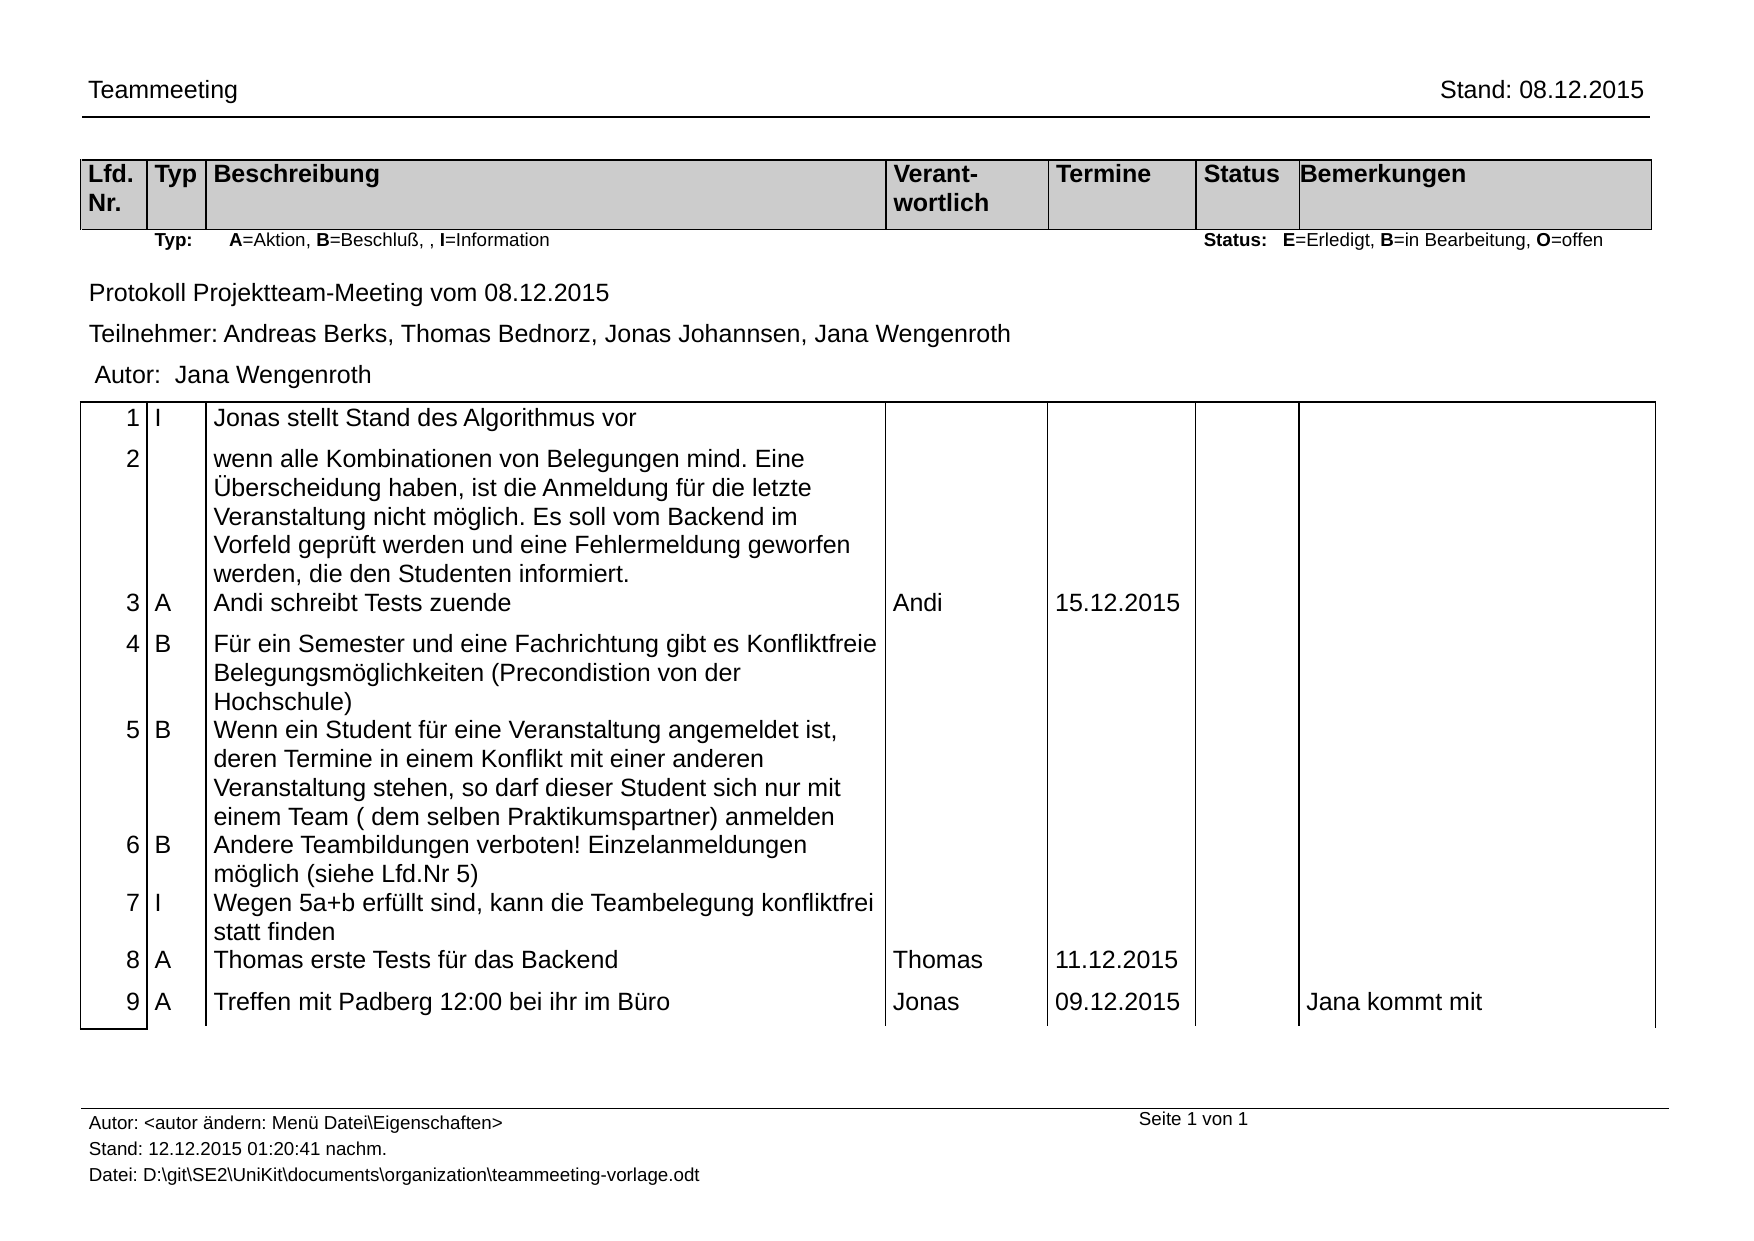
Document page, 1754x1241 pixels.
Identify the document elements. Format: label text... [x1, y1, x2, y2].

table_cell [886, 888, 1047, 945]
text Teilnehmer: Andreas Berks, Thomas Bednorz, Jonas Johannsen, Jana Wengenroth [89, 319, 1665, 347]
table_cell Andi schreibt Tests zuende [207, 588, 885, 629]
table_header [1300, 403, 1655, 444]
table_cell 2 [81, 444, 146, 588]
table_cell 09.12.2015 [1048, 987, 1195, 1028]
table_cell [148, 444, 205, 588]
table_cell Andere Teambildungen verboten! Einzelanmeldungen möglich (siehe Lfd.Nr 5) [207, 830, 885, 888]
table_cell [1196, 588, 1298, 629]
table_cell [1196, 715, 1298, 830]
table_cell [1048, 444, 1195, 588]
table_cell [1196, 444, 1298, 588]
table_cell [1300, 629, 1655, 715]
table_cell [1048, 715, 1195, 830]
table_cell [1048, 888, 1195, 945]
table_cell Andi [886, 588, 1047, 629]
table_cell 11.12.2015 [1048, 945, 1195, 987]
table_cell [886, 830, 1047, 888]
table_cell 15.12.2015 [1048, 588, 1195, 629]
table_cell A [148, 588, 205, 629]
table_header [1196, 403, 1298, 444]
table_cell 9 [81, 987, 146, 1028]
table_cell [886, 444, 1047, 588]
table_header 1 [81, 403, 146, 444]
table_cell 8 [81, 945, 146, 987]
table_header [1048, 403, 1195, 444]
table_cell [886, 629, 1047, 715]
table_cell 4 [81, 629, 146, 715]
table_cell [1196, 830, 1298, 888]
table_cell [1195, 987, 1299, 1028]
table_cell Treffen mit Padberg 12:00 bei ihr im Büro [206, 987, 885, 1028]
table_cell B [148, 629, 205, 715]
table_cell [1300, 715, 1655, 830]
table_cell [1300, 444, 1655, 588]
table_cell [886, 715, 1047, 830]
table_cell B [148, 715, 205, 830]
text Autor: Jana Wengenroth [89, 360, 1665, 389]
table_cell [1196, 888, 1298, 945]
table_cell Jonas [885, 987, 1048, 1028]
table_cell Für ein Semester und eine Fachrichtung gibt es Konfliktfreie Belegungsmöglichkeiten (Precondistion von der Hochschule) [207, 629, 885, 715]
table_cell Jana kommt mit [1299, 987, 1655, 1028]
table_cell [1196, 629, 1298, 715]
table_cell [1300, 945, 1655, 987]
table_cell Thomas [886, 945, 1047, 987]
table_cell 5 [81, 715, 146, 830]
table_cell [1196, 945, 1298, 987]
table_header [886, 403, 1047, 444]
table_cell 3 [81, 588, 146, 629]
table_cell A [148, 945, 205, 987]
table_cell [1048, 629, 1195, 715]
table_cell I [148, 888, 205, 945]
table_cell B [148, 830, 205, 888]
table_cell Thomas erste Tests für das Backend [207, 945, 885, 987]
text Protokoll Projektteam-Meeting vom 08.12.2015 [89, 277, 1665, 306]
table_cell [1300, 888, 1655, 945]
table_cell [1048, 830, 1195, 888]
table_cell A [148, 987, 206, 1028]
table_cell [1300, 588, 1655, 629]
table_header Jonas stellt Stand des Algorithmus vor [207, 403, 885, 444]
table_cell [1300, 830, 1655, 888]
table_cell 6 [81, 830, 146, 888]
table_header I [148, 403, 205, 444]
table_cell 7 [81, 888, 146, 945]
table_cell Wenn ein Student für eine Veranstaltung angemeldet ist, deren Termine in einem Konflikt mit einer anderen Veranstaltung stehen, so darf dieser Student sich nur mit einem Team ( dem selben Praktikumspartner) anmelden [207, 715, 885, 830]
table_cell wenn alle Kombinationen von Belegungen mind. Eine Überscheidung haben, ist die Anmeldung für die letzte Veranstaltung nicht möglich. Es soll vom Backend im Vorfeld geprüft werden und eine Fehlermeldung geworfen werden, die den Studenten informiert. [207, 444, 885, 588]
table_cell Wegen 5a+b erfüllt sind, kann die Teambelegung konfliktfrei statt finden [207, 888, 885, 945]
